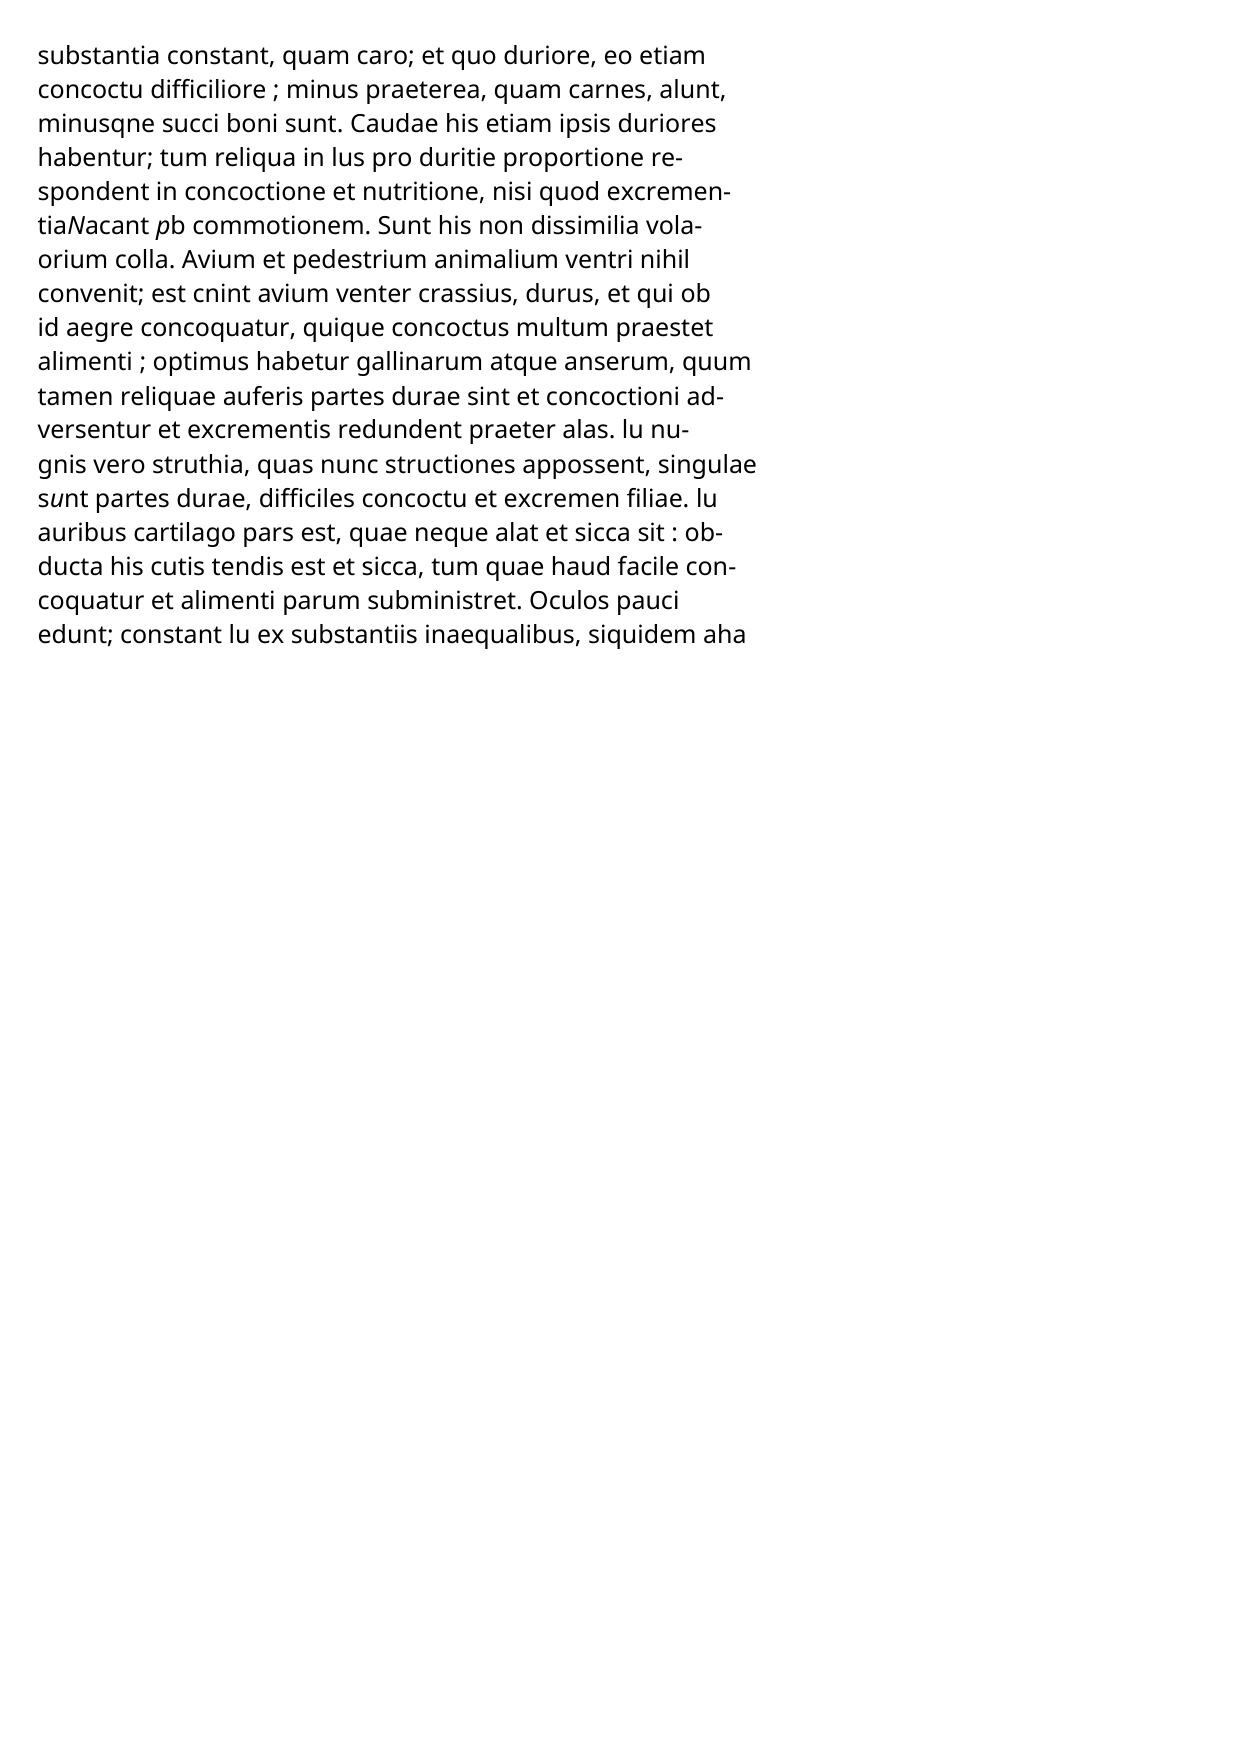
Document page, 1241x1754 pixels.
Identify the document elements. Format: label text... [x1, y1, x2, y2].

text substantia constant, quam caro; et quo duriore, eo etiam concoctu difficiliore ; minus praeterea, quam carnes, alunt, minusqne succi boni sunt. Caudae his etiam ipsis duriores habentur; tum reliqua in lus pro duritie proportione re- spondent in concoctione et nutritione, nisi quod excremen- tiaNacant pb commotionem. Sunt his non dissimilia vola- orium colla. Avium et pedestrium animalium ventri nihil convenit; est cnint avium venter crassius, durus, et qui ob id aegre concoquatur, quique concoctus multum praestet alimenti ; optimus habetur gallinarum atque anserum, quum tamen reliquae auferis partes durae sint et concoctioni ad- versentur et excrementis redundent praeter alas. lu nu- gnis vero struthia, quas nunc structiones appossent, singulae sunt partes durae, difficiles concoctu et excremen filiae. lu auribus cartilago pars est, quae neque alat et sicca sit : ob- ducta his cutis tendis est et sicca, tum quae haud facile con- coquatur et alimenti parum subministret. Oculos pauci edunt; constant lu ex substantiis inaequalibus, siquidem aha [37, 37, 1203, 651]
